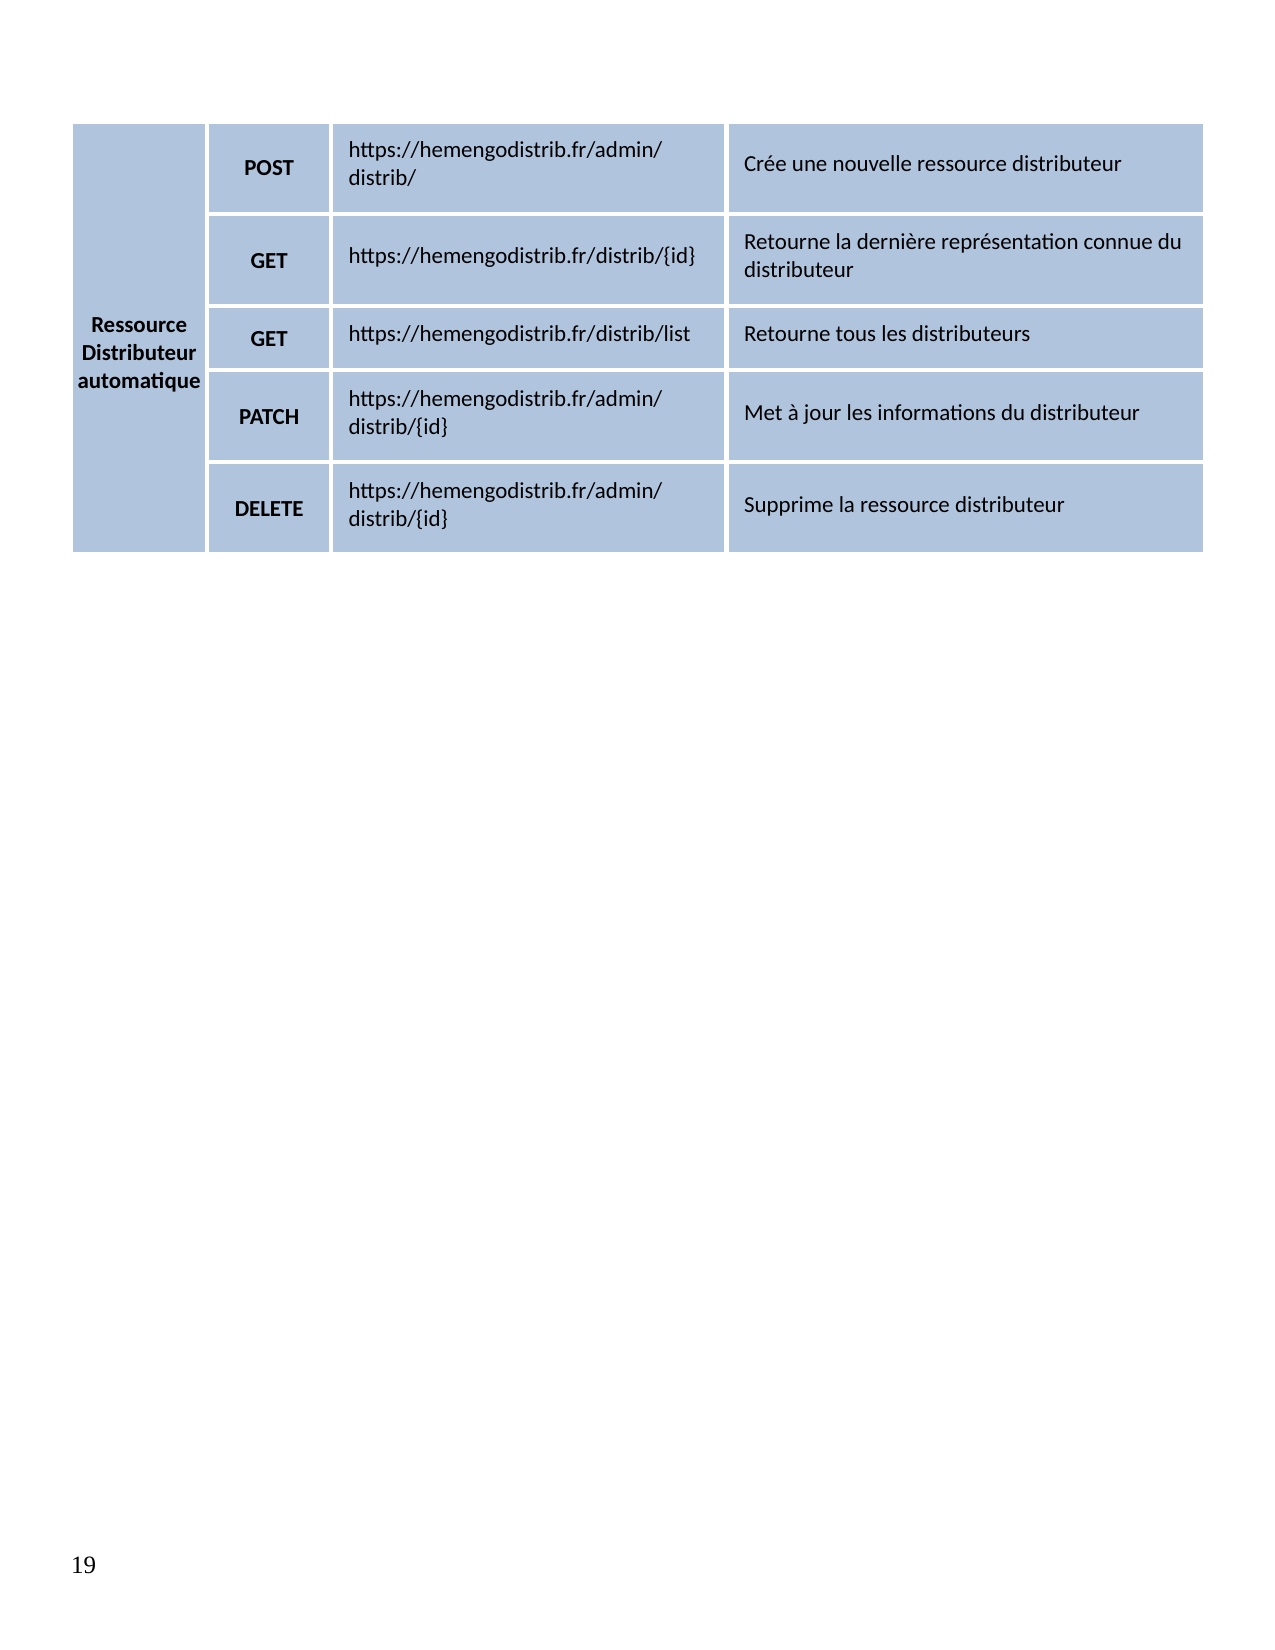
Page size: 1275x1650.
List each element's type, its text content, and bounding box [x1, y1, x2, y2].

table_cell Met à jour les informations du distributeur [729, 372, 1203, 460]
table_cell GET [209, 308, 329, 368]
table_cell Retourne tous les distributeurs [729, 308, 1203, 368]
table_cell https://hemengodistrib.fr/admin/distrib/{id} [333, 372, 724, 460]
table_cell GET [209, 216, 329, 304]
table_cell Supprime la ressource distributeur [729, 464, 1203, 552]
table_cell https://hemengodistrib.fr/admin/distrib/{id} [333, 464, 724, 552]
table_cell https://hemengodistrib.fr/distrib/list [333, 308, 724, 368]
table_cell PATCH [209, 372, 329, 460]
table_cell DELETE [209, 464, 329, 552]
table_header https://hemengodistrib.fr/admin/distrib/ [333, 124, 724, 212]
table_header Ressource Distributeur automatique [73, 124, 205, 552]
table_cell Retourne la dernière représentation connue du distributeur [729, 216, 1203, 304]
table_header Crée une nouvelle ressource distributeur [729, 124, 1203, 212]
table_cell https://hemengodistrib.fr/distrib/{id} [333, 216, 724, 304]
table_header POST [209, 124, 329, 212]
